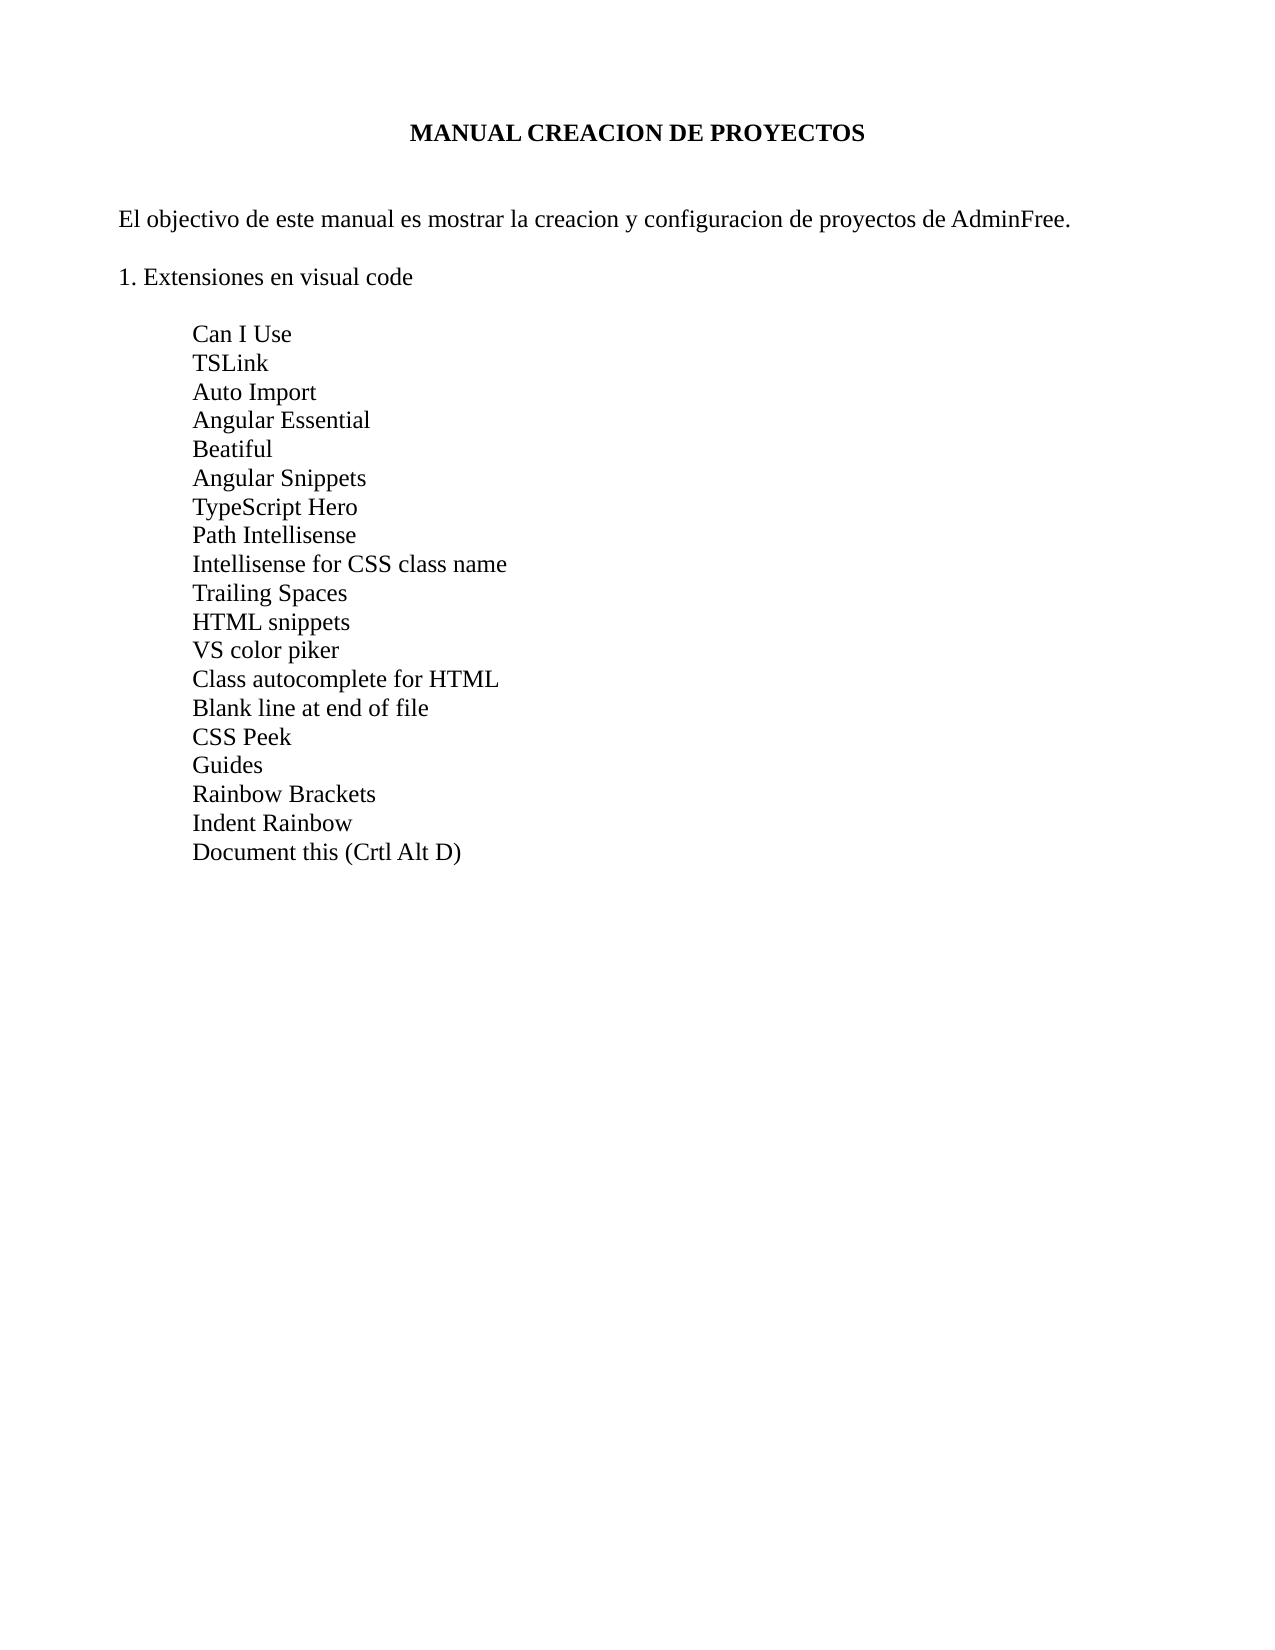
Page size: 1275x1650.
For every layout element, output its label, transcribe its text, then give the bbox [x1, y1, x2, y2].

text Intellisense for CSS class name [118, 549, 1157, 578]
text VS color piker [118, 636, 1157, 664]
text TSLink [118, 348, 1157, 377]
text HTML snippets [118, 607, 1157, 636]
text Angular Snippets [118, 463, 1157, 492]
text 1. Extensiones en visual code [118, 262, 1157, 291]
text Indent Rainbow [118, 808, 1157, 837]
text Class autocomplete for HTML [118, 664, 1157, 693]
text Trailing Spaces [118, 578, 1157, 607]
text Document this (Crtl Alt D) [118, 837, 1157, 866]
text MANUAL CREACION DE PROYECTOS [118, 118, 1157, 147]
text Path Intellisense [118, 521, 1157, 549]
text CSS Peek [118, 722, 1157, 751]
text Angular Essential [118, 406, 1157, 434]
text TypeScript Hero [118, 492, 1157, 521]
text Rainbow Brackets [118, 779, 1157, 808]
text Blank line at end of file [118, 693, 1157, 722]
text Beatiful [118, 434, 1157, 463]
text Guides [118, 751, 1157, 779]
text Auto Import [118, 377, 1157, 406]
text El objectivo de este manual es mostrar la creacion y configuracion de proyectos de AdminFree. [118, 204, 1157, 233]
text Can I Use [118, 319, 1157, 348]
